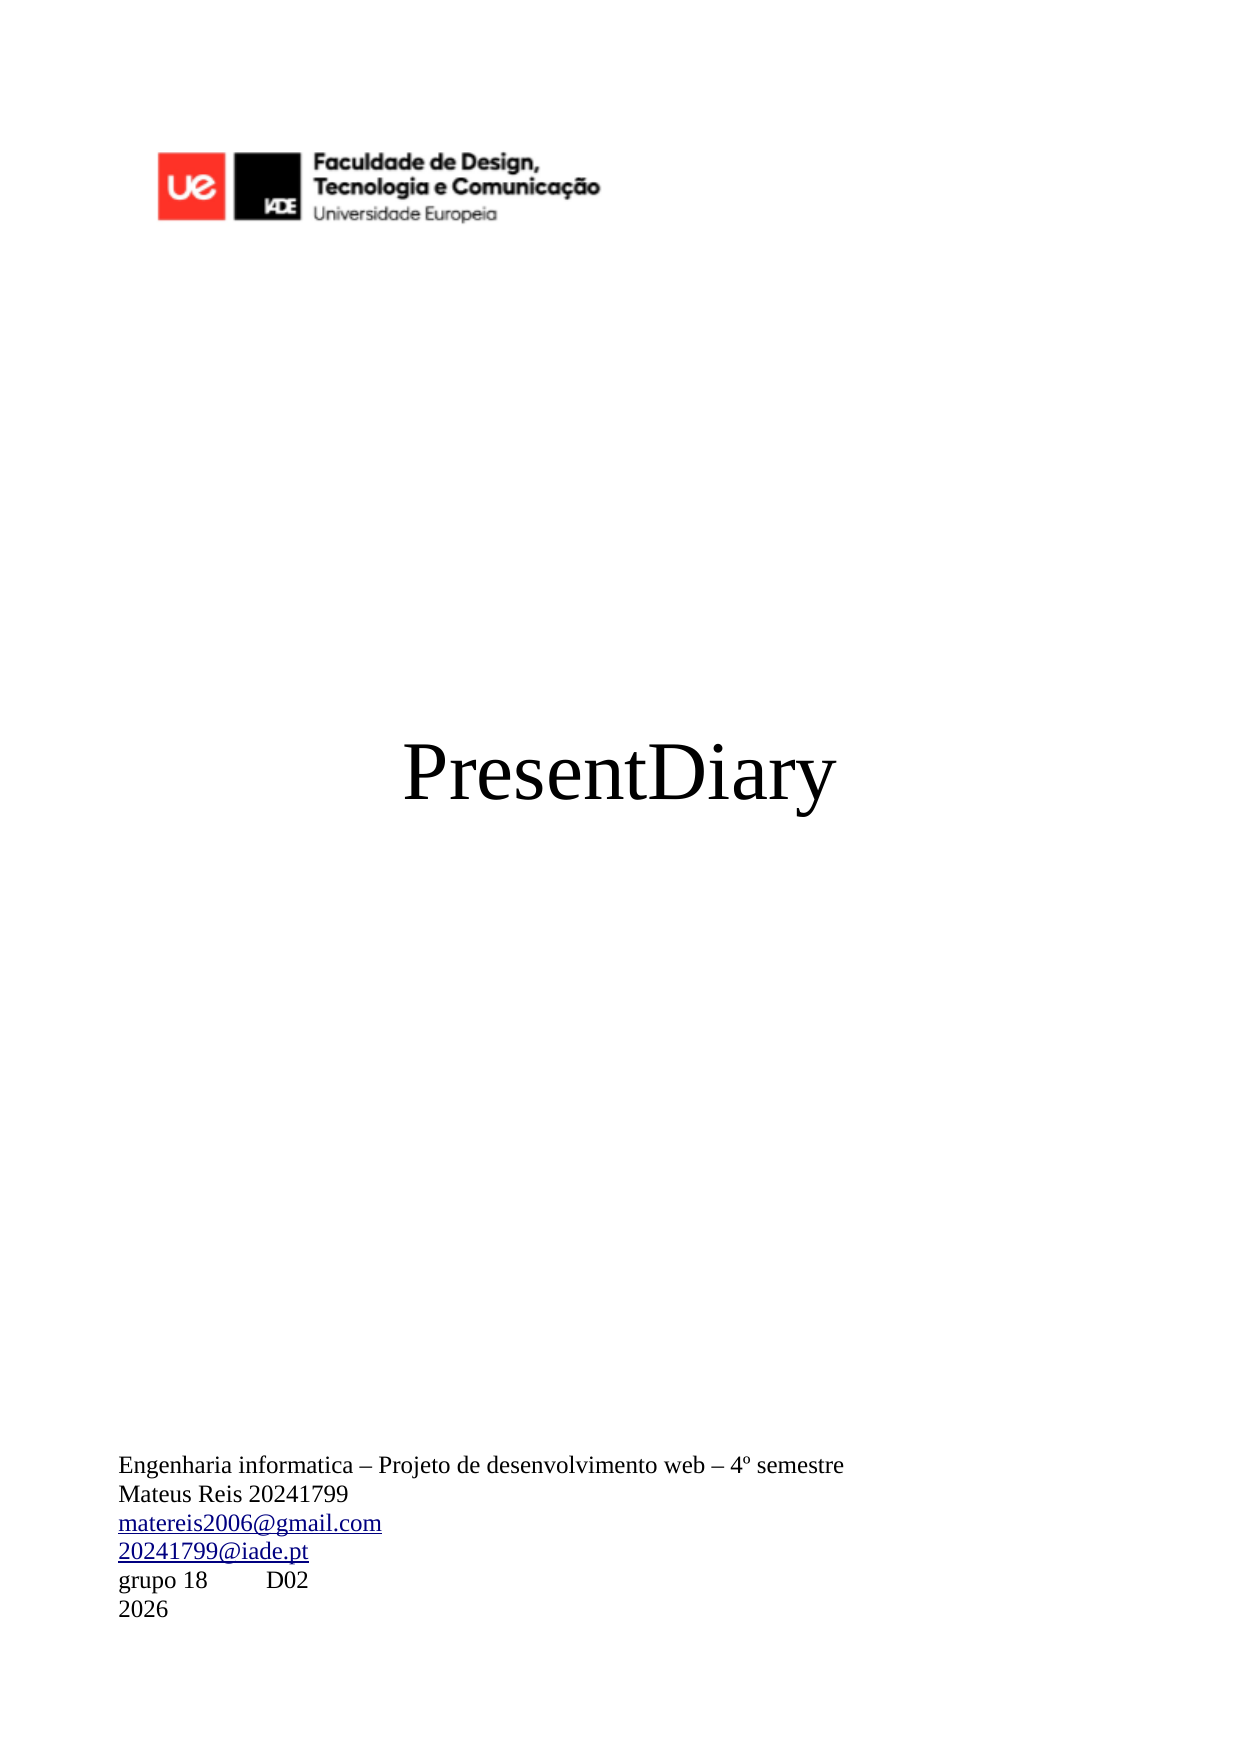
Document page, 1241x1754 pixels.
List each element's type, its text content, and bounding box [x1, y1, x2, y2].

text PresentDiary [118, 722, 1122, 818]
text Mateus Reis 20241799 [118, 1479, 1122, 1508]
text 2026 [118, 1594, 1122, 1623]
text 20241799@iade.pt [118, 1536, 1122, 1565]
text Engenharia informatica – Projeto de desenvolvimento web – 4º semestre [118, 1450, 1122, 1479]
picture [116, 121, 664, 271]
text matereis2006@gmail.com [118, 1508, 1122, 1536]
text grupo 18 D02 [118, 1565, 1122, 1594]
